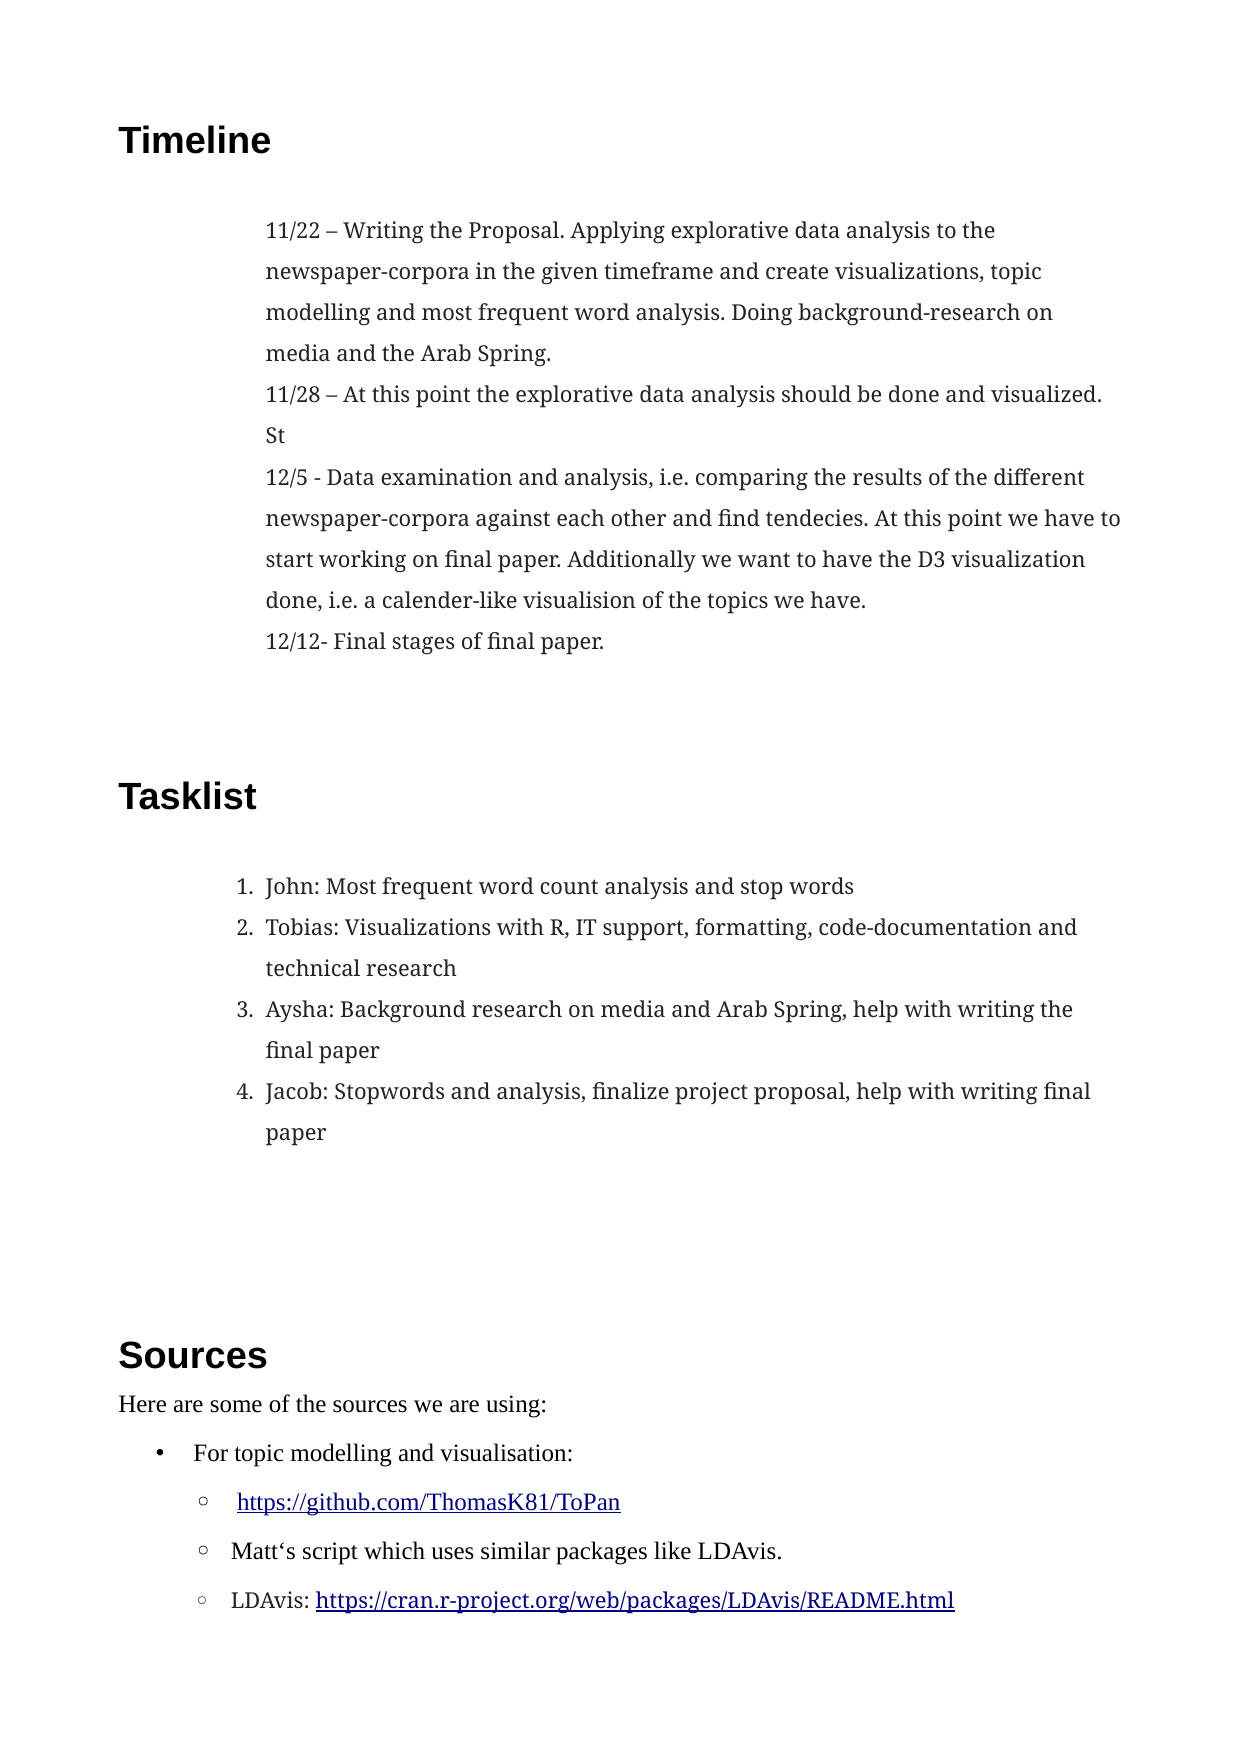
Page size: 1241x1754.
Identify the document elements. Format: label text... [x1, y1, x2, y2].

list Matt‘s script which uses similar packages like LDAvis. [193, 1536, 1122, 1565]
list Jacob: Stopwords and analysis, finalize project proposal, help with writing final paper [236, 1076, 1122, 1147]
list For topic modelling and visualisation: [156, 1438, 1122, 1467]
list 12/12- Final stages of final paper. [236, 626, 1122, 656]
list John: Most frequent word count analysis and stop words [236, 871, 1122, 901]
subtitle Tasklist [118, 774, 1122, 817]
subtitle Timeline [118, 118, 1122, 162]
list Aysha: Background research on media and Arab Spring, help with writing the final paper [236, 994, 1122, 1065]
text Here are some of the sources we are using: [118, 1389, 1122, 1418]
list Tobias: Visualizations with R, IT support, formatting, code-documentation and technical research [236, 912, 1122, 983]
list https://github.com/ThomasK81/ToPan [193, 1487, 1122, 1516]
list 11/22 – Writing the Proposal. Applying explorative data analysis to the newspaper-corpora in the given timeframe and create visualizations, topic modelling and most frequent word analysis. Doing background-research on media and the Arab Spring. [236, 215, 1122, 368]
list 11/28 – At this point the explorative data analysis should be done and visualized. St [236, 379, 1122, 450]
subtitle Sources [118, 1333, 1122, 1376]
list 12/5 - Data examination and analysis, i.e. comparing the results of the different newspaper-corpora against each other and find tendecies. At this point we have to start working on final paper. Additionally we want to have the D3 visualization done, i.e. a calender-like visualision of the topics we have. [236, 462, 1122, 614]
list LDAvis: https://cran.r-project.org/web/packages/LDAvis/README.html [193, 1585, 1122, 1615]
